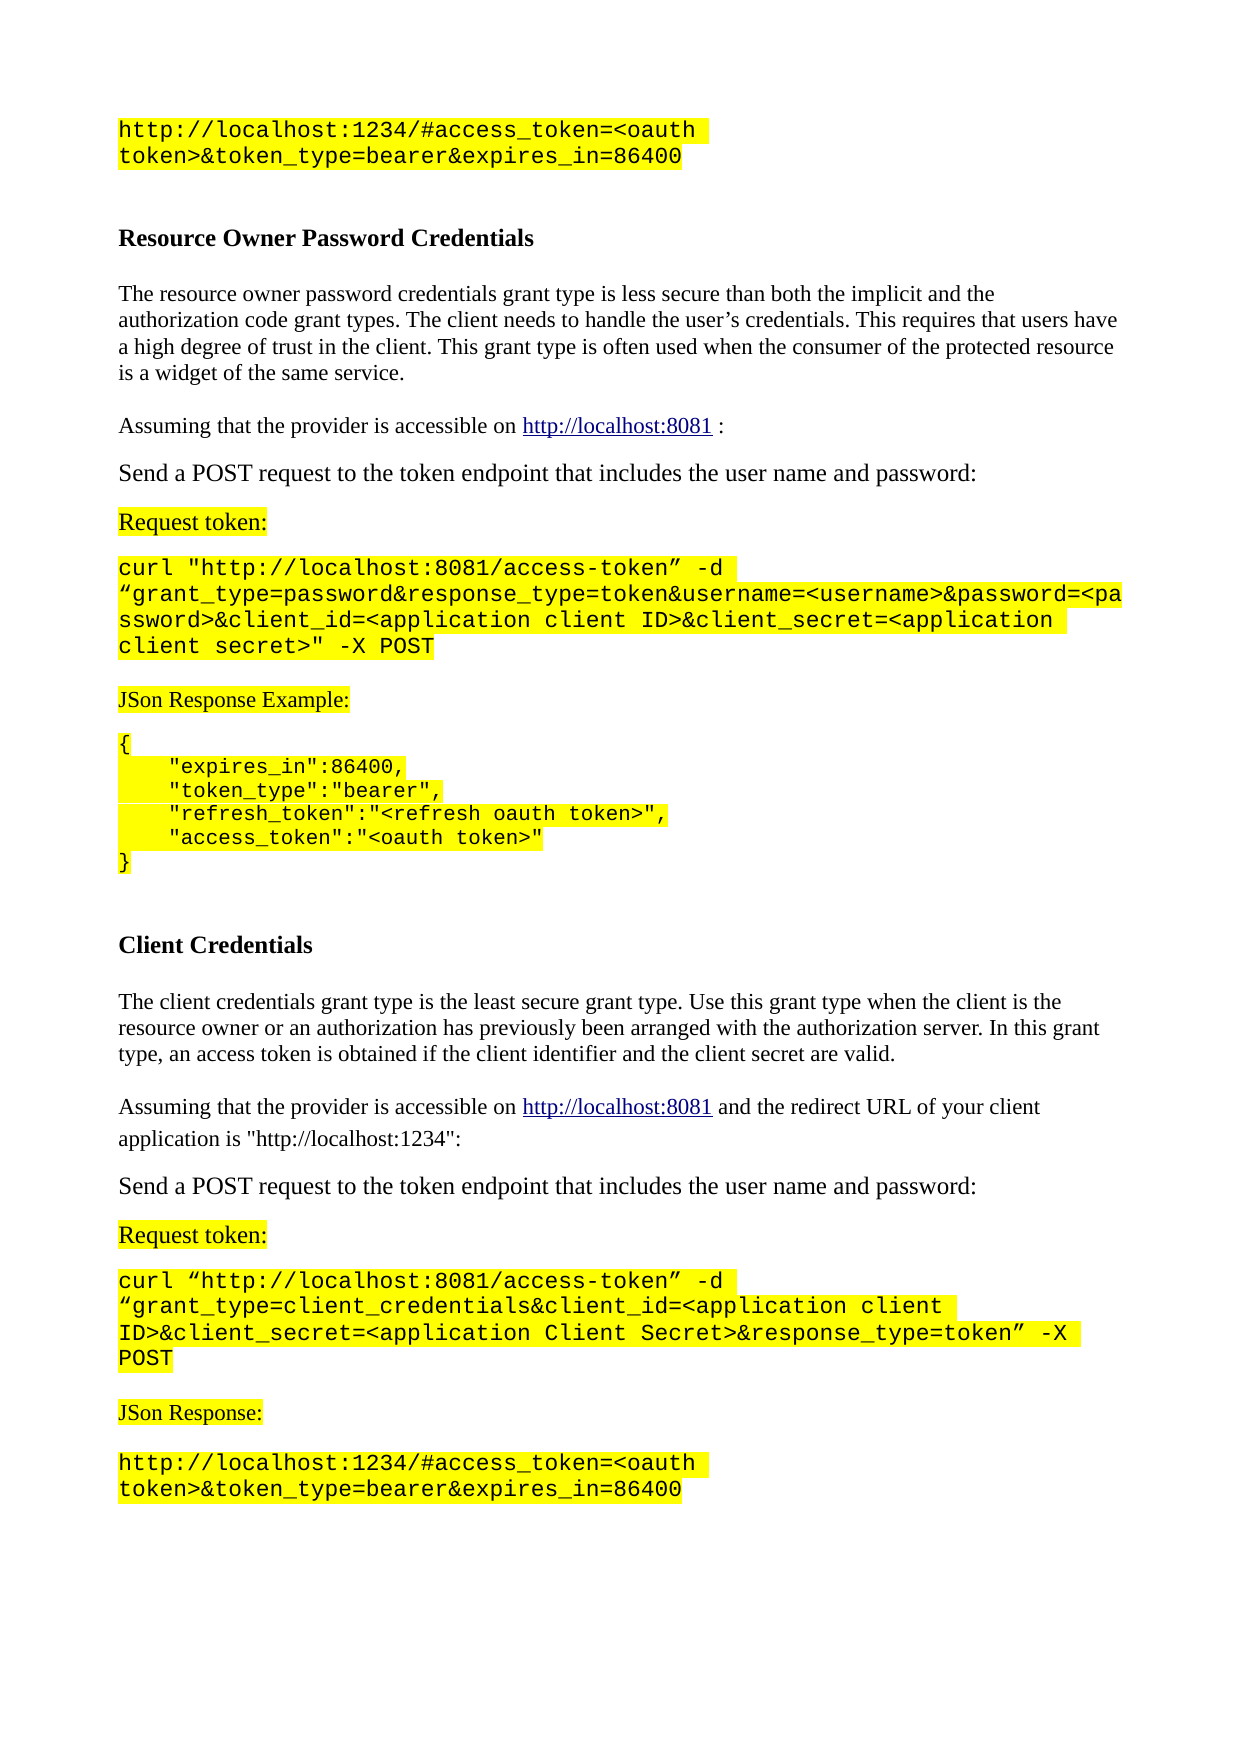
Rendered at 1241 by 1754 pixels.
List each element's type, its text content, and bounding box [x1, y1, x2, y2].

text The client credentials grant type is the least secure grant type. Use this grant type when the client is the resource owner or an authorization has previously been arranged with the authorization server. In this grant type, an access token is obtained if the client identifier and the client secret are valid. [118, 988, 1122, 1067]
text Assuming that the provider is accessible on http://localhost:8081 and the redirect URL of your client application is "http://localhost:1234": [118, 1093, 1122, 1151]
text curl “http://localhost:8081/access-token” -d “grant_type=client_credentials&client_id=<application client ID>&client_secret=<application Client Secret>&response_type=token” -X POST [118, 1269, 1122, 1373]
text Resource Owner Password Credentials [118, 223, 1122, 251]
text Request token: [118, 1220, 1122, 1249]
text "expires_in":86400, [118, 756, 1122, 780]
text "access_token":"<oauth token>" [118, 827, 1122, 851]
text Request token: [118, 507, 1122, 536]
text { [118, 732, 1122, 756]
text Assuming that the provider is accessible on http://localhost:8081 : [118, 412, 1122, 438]
text "refresh_token":"<refresh oauth token>", [118, 803, 1122, 827]
text JSon Response: [118, 1399, 1122, 1425]
text "token_type":"bearer", [118, 780, 1122, 803]
text http://localhost:1234/#access_token=<oauth token>&token_type=bearer&expires_in=86400 [118, 1452, 1122, 1504]
text The resource owner password credentials grant type is less secure than both the implicit and the authorization code grant types. The client needs to handle the user’s credentials. This requires that users have a high degree of trust in the client. This grant type is often used when the consumer of the protected resource is a widget of the same service. [118, 280, 1122, 386]
text http://localhost:1234/#access_token=<oauth token>&token_type=bearer&expires_in=86400 [118, 118, 1122, 170]
text Send a POST request to the token endpoint that includes the user name and password: [118, 1171, 1122, 1199]
text } [118, 851, 1122, 874]
text Send a POST request to the token endpoint that includes the user name and password: [118, 458, 1122, 487]
text curl "http://localhost:8081/access-token” -d “grant_type=password&response_type=token&username=<username>&password=<password>&client_id=<application client ID>&client_secret=<application client secret>" -X POST [118, 556, 1122, 660]
text JSon Response Example: [118, 686, 1122, 713]
text Client Credentials [118, 930, 1122, 959]
